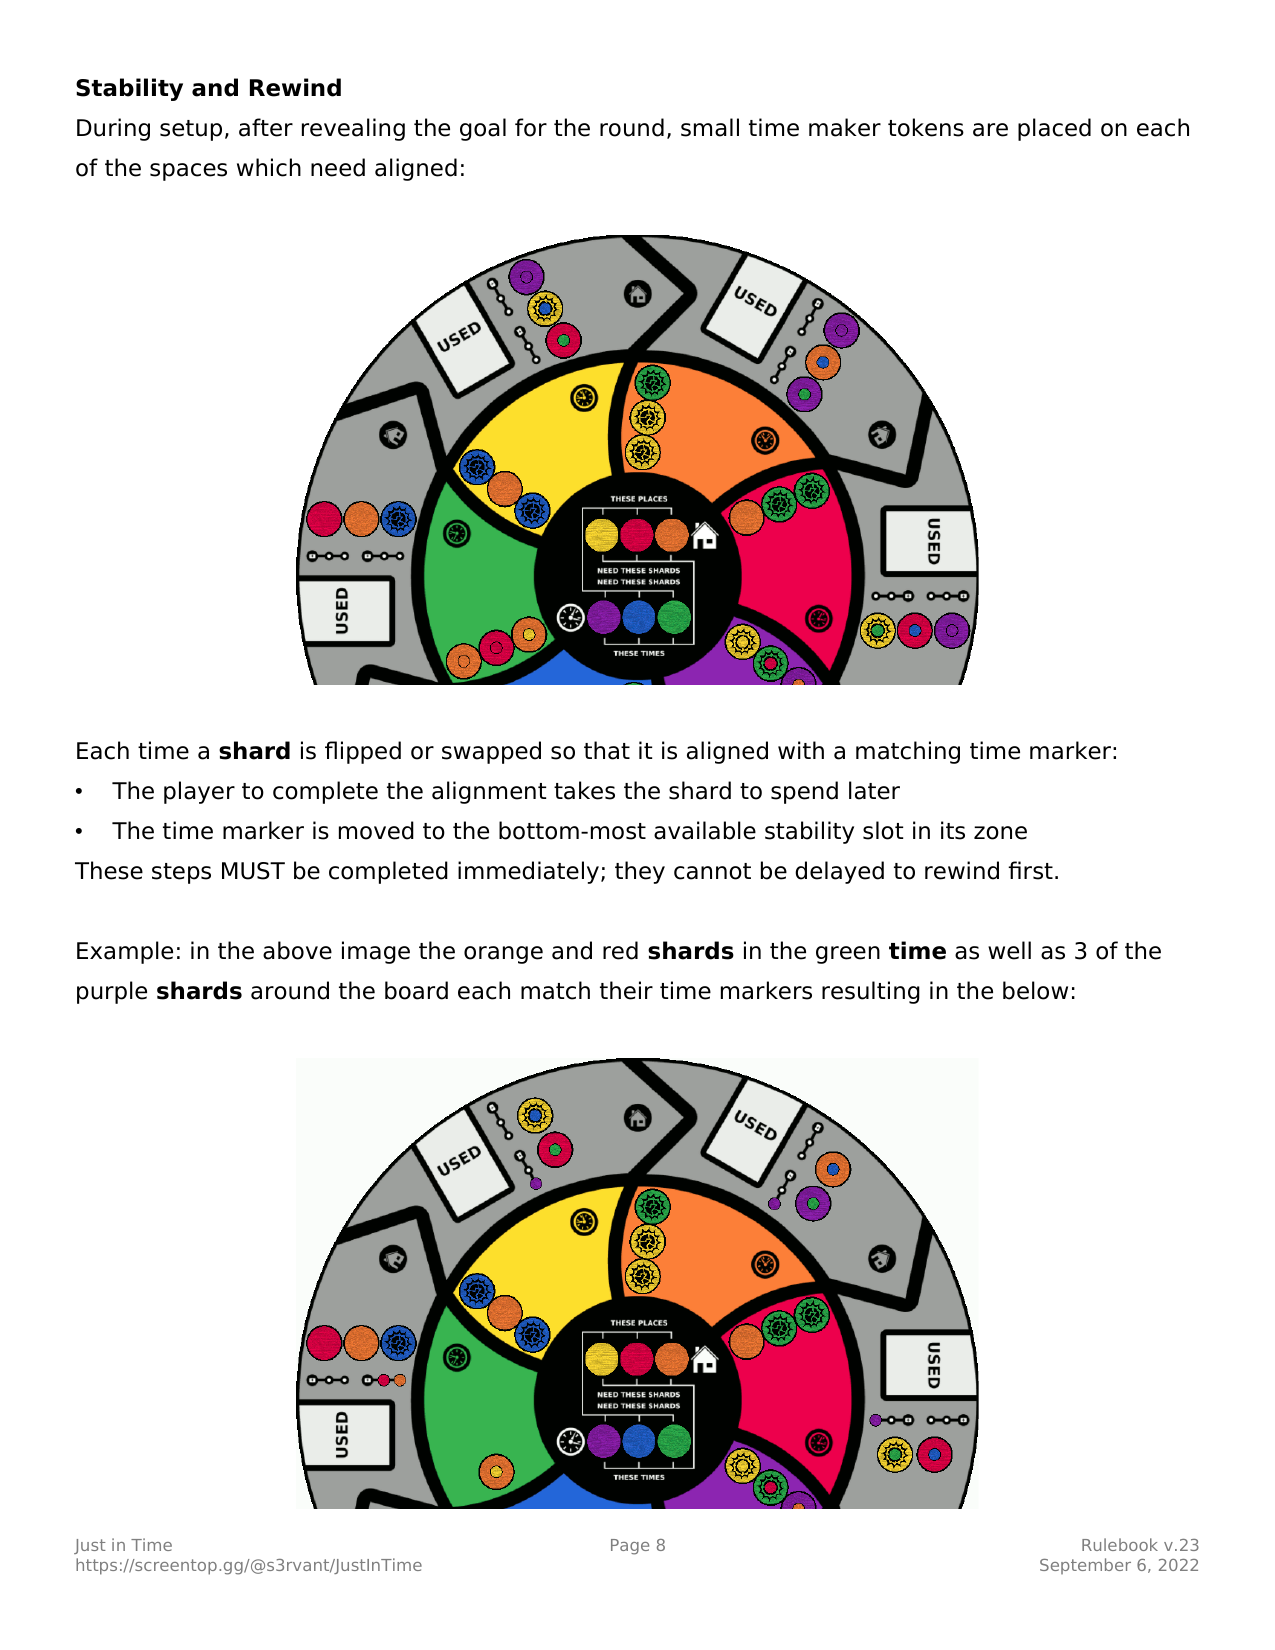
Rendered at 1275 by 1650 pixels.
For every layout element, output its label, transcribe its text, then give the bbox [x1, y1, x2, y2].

picture [296, 1058, 979, 1509]
text Stability and Rewind [75, 75, 1200, 102]
text Each time a shard is flipped or swapped so that it is aligned with a matching time marker: [75, 738, 1200, 765]
text Example: in the above image the orange and red shards in the green time as well as 3 of the purple shards around the board each match their time markers resulting in the below: [75, 938, 1200, 1005]
text During setup, after revealing the goal for the round, small time maker tokens are placed on each of the spaces which need aligned: [75, 115, 1200, 182]
list The time marker is moved to the bottom-most available stability slot in its zone [75, 818, 1200, 845]
list These steps MUST be completed immediately; they cannot be delayed to rewind first. [75, 858, 1200, 885]
list The player to complete the alignment takes the shard to spend later [75, 778, 1200, 805]
picture [296, 235, 979, 685]
